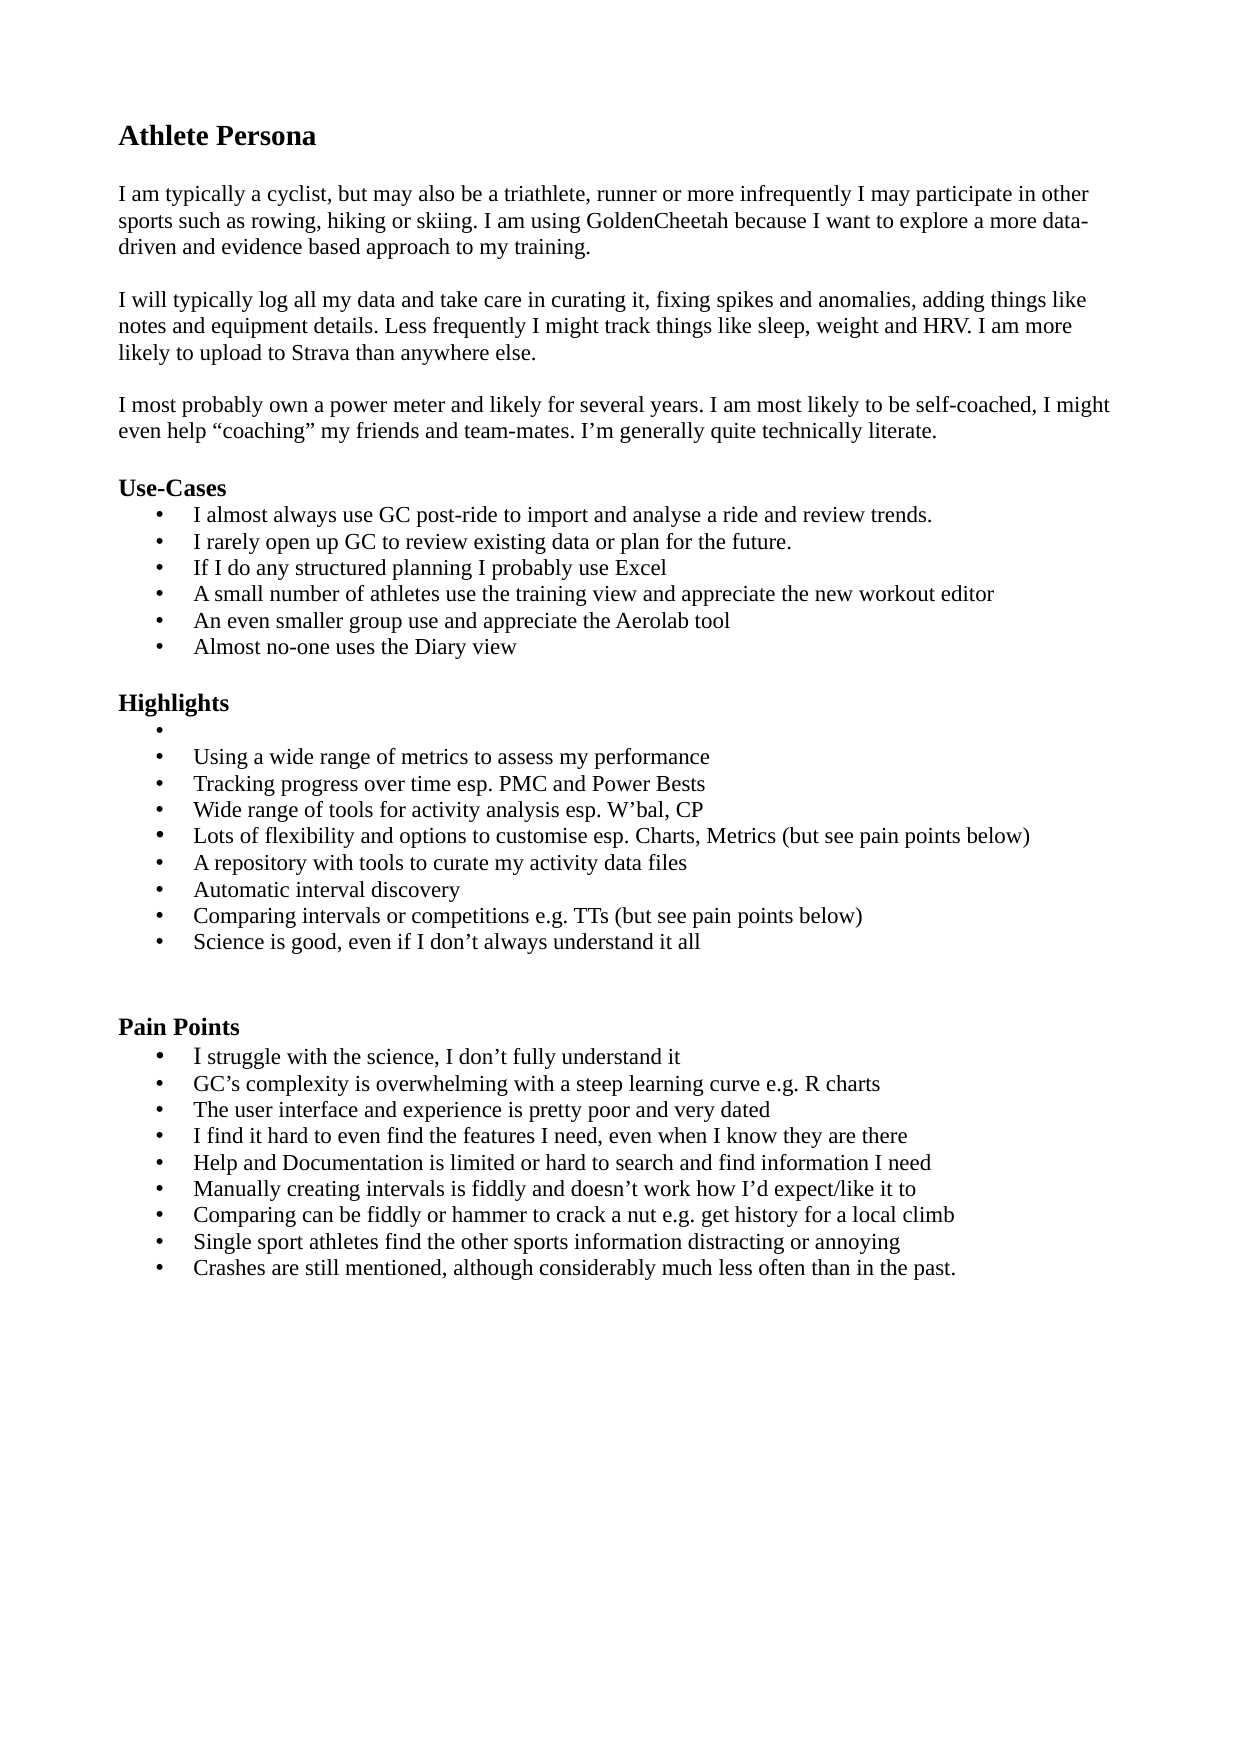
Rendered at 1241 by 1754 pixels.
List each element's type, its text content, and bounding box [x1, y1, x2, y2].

list GC’s complexity is overwhelming with a steep learning curve e.g. R charts [156, 1070, 1122, 1096]
list Help and Documentation is limited or hard to search and find information I need [156, 1149, 1122, 1175]
list I almost always use GC post-ride to import and analyse a ride and review trends. [156, 501, 1122, 528]
text Pain Points [118, 1012, 1122, 1041]
list Manually creating intervals is fiddly and doesn’t work how I’d expect/like it to [156, 1175, 1122, 1201]
list The user interface and experience is pretty poor and very dated [156, 1096, 1122, 1122]
text Athlete Persona [118, 118, 1122, 152]
list I rarely open up GC to review existing data or plan for the future. [156, 528, 1122, 554]
text I most probably own a power meter and likely for several years. I am most likely to be self-coached, I might even help “coaching” my friends and team-mates. I’m generally quite technically literate. [118, 391, 1122, 444]
list If I do any structured planning I probably use Excel [156, 554, 1122, 581]
text I will typically log all my data and take care in curating it, fixing spikes and anomalies, adding things like notes and equipment details. Less frequently I might track things like sleep, weight and HRV. I am more likely to upload to Strava than anywhere else. [118, 286, 1122, 365]
list Single sport athletes find the other sports information distracting or annoying [156, 1228, 1122, 1254]
list Almost no-one uses the Diary view [156, 633, 1122, 659]
list Tracking progress over time esp. PMC and Power Bests [156, 770, 1122, 796]
list Lots of flexibility and options to customise esp. Charts, Metrics (but see pain points below) [156, 822, 1122, 849]
list Comparing intervals or competitions e.g. TTs (but see pain points below) [156, 902, 1122, 928]
list I struggle with the science, I don’t fully understand it [156, 1041, 1122, 1070]
list Crashes are still mentioned, although considerably much less often than in the past. [156, 1254, 1122, 1281]
list Automatic interval discovery [156, 876, 1122, 902]
list Using a wide range of metrics to assess my performance [156, 743, 1122, 770]
text Use-Cases [118, 473, 1122, 501]
list A small number of athletes use the training view and appreciate the new workout editor [156, 581, 1122, 607]
text Highlights [118, 688, 1122, 717]
list Comparing can be fiddly or hammer to crack a nut e.g. get history for a local climb [156, 1201, 1122, 1228]
list I find it hard to even find the features I need, even when I know they are there [156, 1122, 1122, 1149]
list Wide range of tools for activity analysis esp. W’bal, CP [156, 796, 1122, 822]
list An even smaller group use and appreciate the Aerolab tool [156, 607, 1122, 633]
list A repository with tools to curate my activity data files [156, 849, 1122, 876]
list Science is good, even if I don’t always understand it all [156, 928, 1122, 955]
text I am typically a cyclist, but may also be a triathlete, runner or more infrequently I may participate in other sports such as rowing, hiking or skiing. I am using GoldenCheetah because I want to explore a more data-driven and evidence based approach to my training. [118, 180, 1122, 259]
